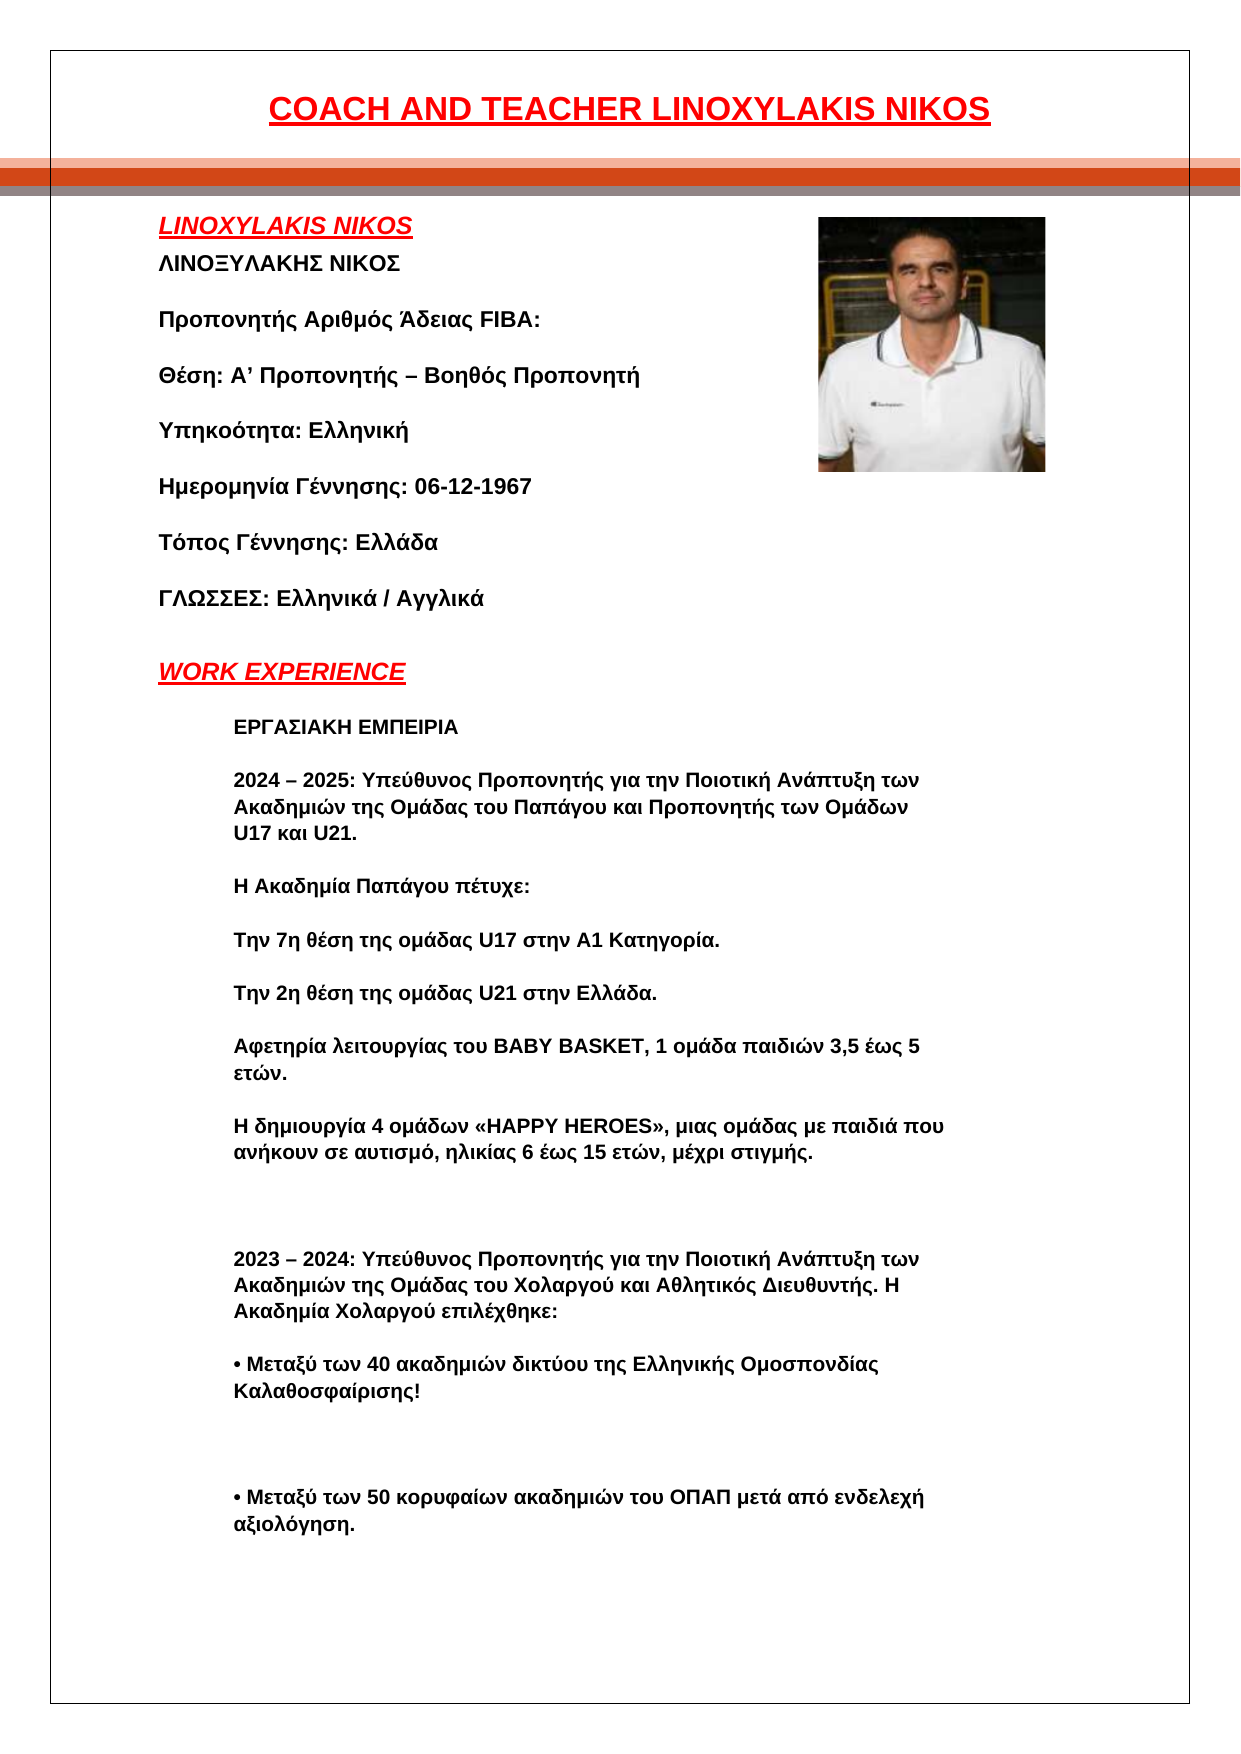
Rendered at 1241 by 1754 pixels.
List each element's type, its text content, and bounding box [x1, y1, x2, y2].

text • Μεταξύ των 50 κορυφαίων ακαδημιών του ΟΠΑΠ μετά από ενδελεχή αξιολόγηση. [233, 1485, 947, 1535]
text ΛΙΝΟΞΥΛΑΚΗΣ ΝΙΚΟΣ [158, 250, 818, 276]
text Υπηκοότητα: Ελληνική [158, 417, 818, 444]
text 2024 – 2025: Υπεύθυνος Προπονητής για την Ποιοτική Ανάπτυξη των Ακαδημιών της Ομάδας του Παπάγου και Προπονητής των Ομάδων U17 και U21. [233, 768, 947, 845]
text ΓΛΩΣΣΕΣ: Ελληνικά / Αγγλικά [158, 585, 947, 611]
text Προπονητής Αριθμός Άδειας FIBA: [158, 306, 818, 332]
text Ημερομηνία Γέννησης: 06-12-1967 [158, 473, 947, 499]
text COACH AND TEACHER LINOXYLAKIS NIKOS [158, 89, 1107, 127]
text Την 2η θέση της ομάδας U21 στην Ελλάδα. [233, 981, 947, 1005]
text 2023 – 2024: Υπεύθυνος Προπονητής για την Ποιοτική Ανάπτυξη των Ακαδημιών της Ομάδας του Χολαργού και Αθλητικός Διευθυντής. Η Ακαδημία Χολαργού επιλέχθηκε: [233, 1246, 947, 1323]
text Η Ακαδημία Παπάγου πέτυχε: [233, 874, 947, 898]
text Η δημιουργία 4 ομάδων «HAPPY HEROES», μιας ομάδας με παιδιά που ανήκουν σε αυτισμό, ηλικίας 6 έως 15 ετών, μέχρι στιγμής. [233, 1113, 947, 1164]
text ΕΡΓΑΣΙΑΚΗ ΕΜΠΕΙΡΙΑ [233, 715, 947, 739]
text Θέση: Α’ Προπονητής – Βοηθός Προπονητή [158, 362, 818, 388]
text Τόπος Γέννησης: Ελλάδα [158, 529, 947, 555]
text Αφετηρία λειτουργίας του BABY BASKET, 1 ομάδα παιδιών 3,5 έως 5 ετών. [233, 1034, 947, 1084]
text Την 7η θέση της ομάδας U17 στην Α1 Κατηγορία. [233, 927, 947, 951]
text • Μεταξύ των 40 ακαδημιών δικτύου της Ελληνικής Ομοσπονδίας Καλαθοσφαίρισης! [233, 1352, 947, 1403]
text LINOXYLAKIS NIKOS [158, 211, 1107, 240]
text WORK EXPERIENCE [158, 657, 1107, 686]
